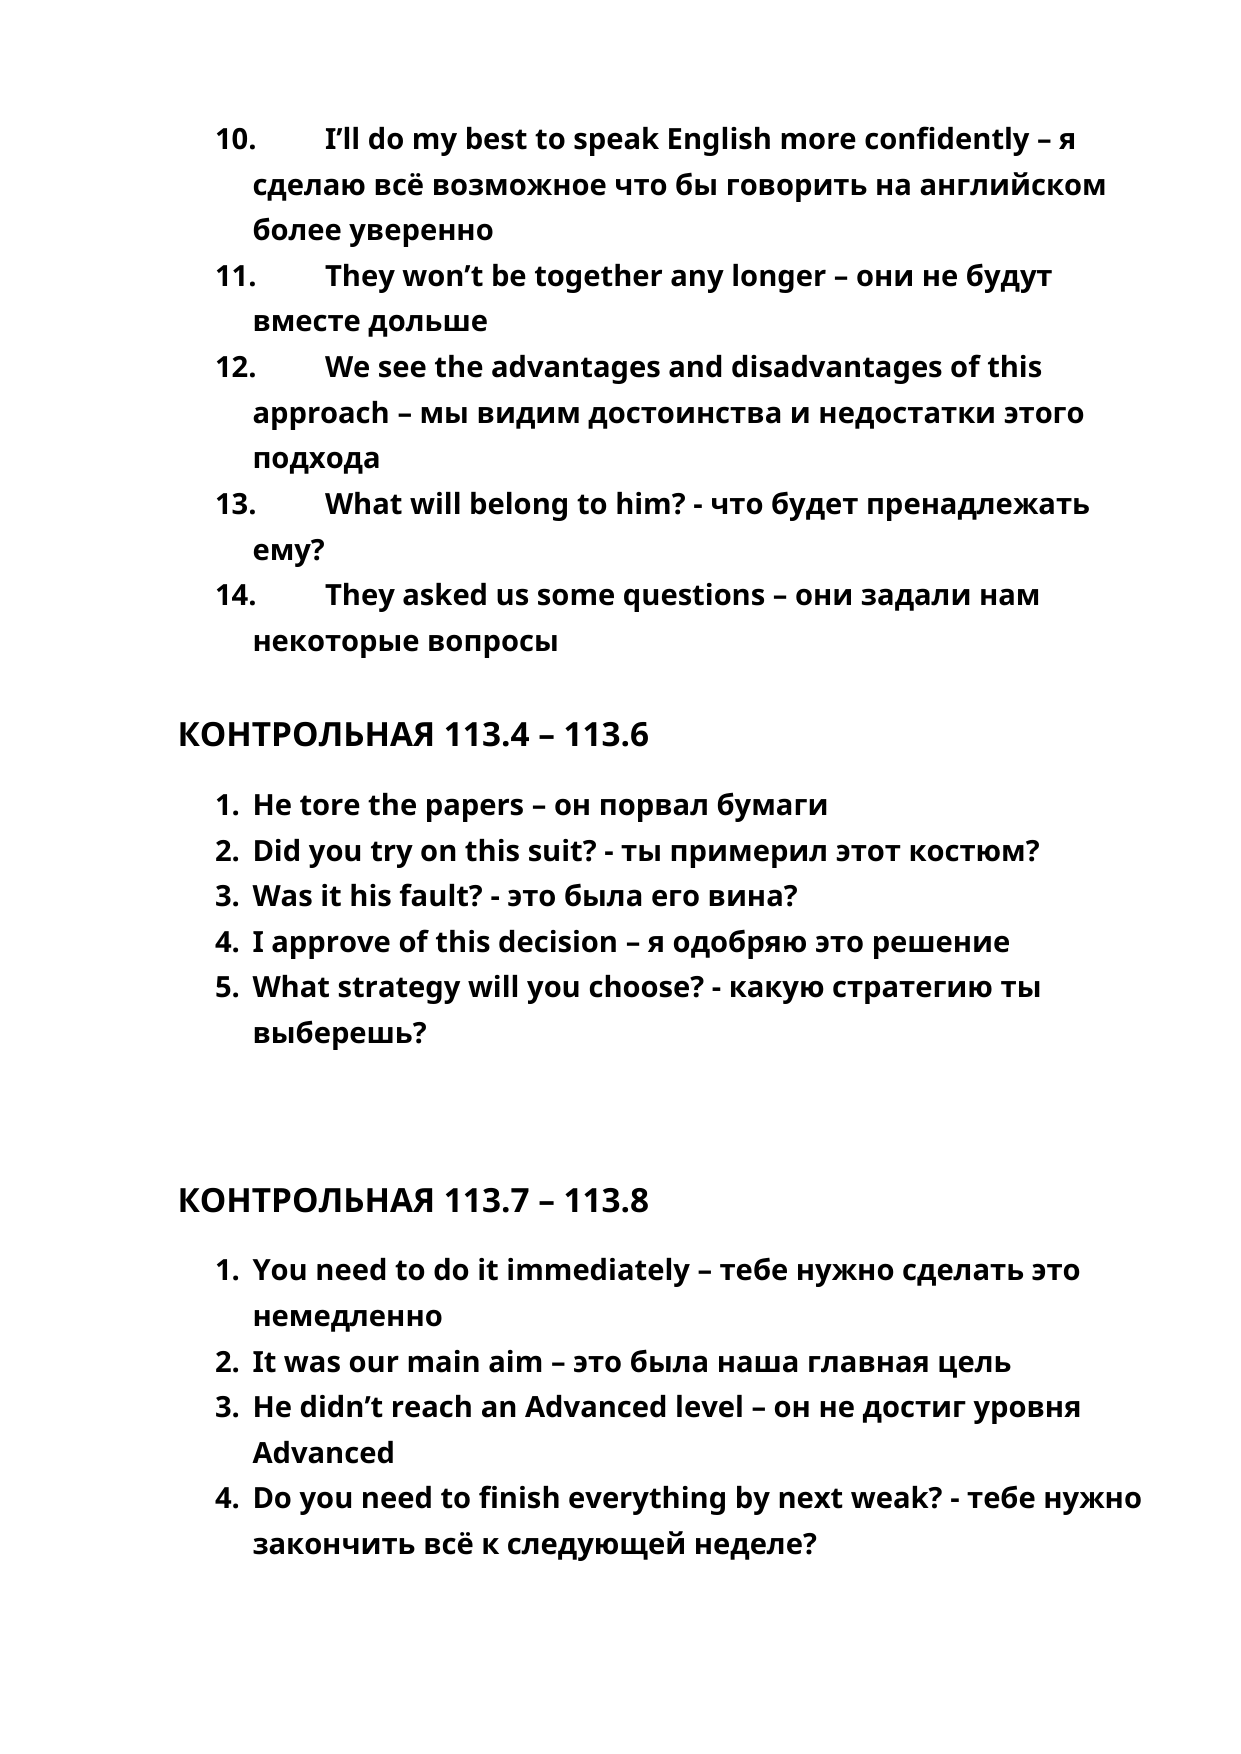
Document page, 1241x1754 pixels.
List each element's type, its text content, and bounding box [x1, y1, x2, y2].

list Do you need to finish everything by next weak? - тебе нужно закончить всё к следующей неделе? [215, 1478, 1152, 1563]
list We see the advantages and disadvantages of this approach – мы видим достоинства и недостатки этого подхода [215, 346, 1152, 477]
list Was it his fault? - это была его вина? [215, 876, 1152, 915]
list I approve of this decision – я одобряю это решение [215, 921, 1152, 961]
list They asked us some questions – они задали нам некоторые вопросы [215, 574, 1152, 660]
list They won’t be together any longer – они не будут вместе дольше [215, 255, 1152, 340]
text КОНТРОЛЬНАЯ 113.4 – 113.6 [177, 711, 1152, 757]
list Did you try on this suit? - ты примерил этот костюм? [215, 830, 1152, 869]
list What strategy will you choose? - какую стратегию ты выберешь? [215, 967, 1152, 1052]
list I’ll do my best to speak English more confidently – я сделаю всё возможное что бы говорить на английском более уверенно [215, 118, 1152, 249]
list He tore the papers – он порвал бумаги [215, 784, 1152, 824]
list It was our main aim – это была наша главная цель [215, 1341, 1152, 1381]
list What will belong to him? - что будет пренадлежать ему? [215, 483, 1152, 568]
text КОНТРОЛЬНАЯ 113.7 – 113.8 [177, 1177, 1152, 1222]
list He didn’t reach an Advanced level – он не достиг уровня Advanced [215, 1387, 1152, 1472]
list You need to do it immediately – тебе нужно сделать это немедленно [215, 1250, 1152, 1335]
